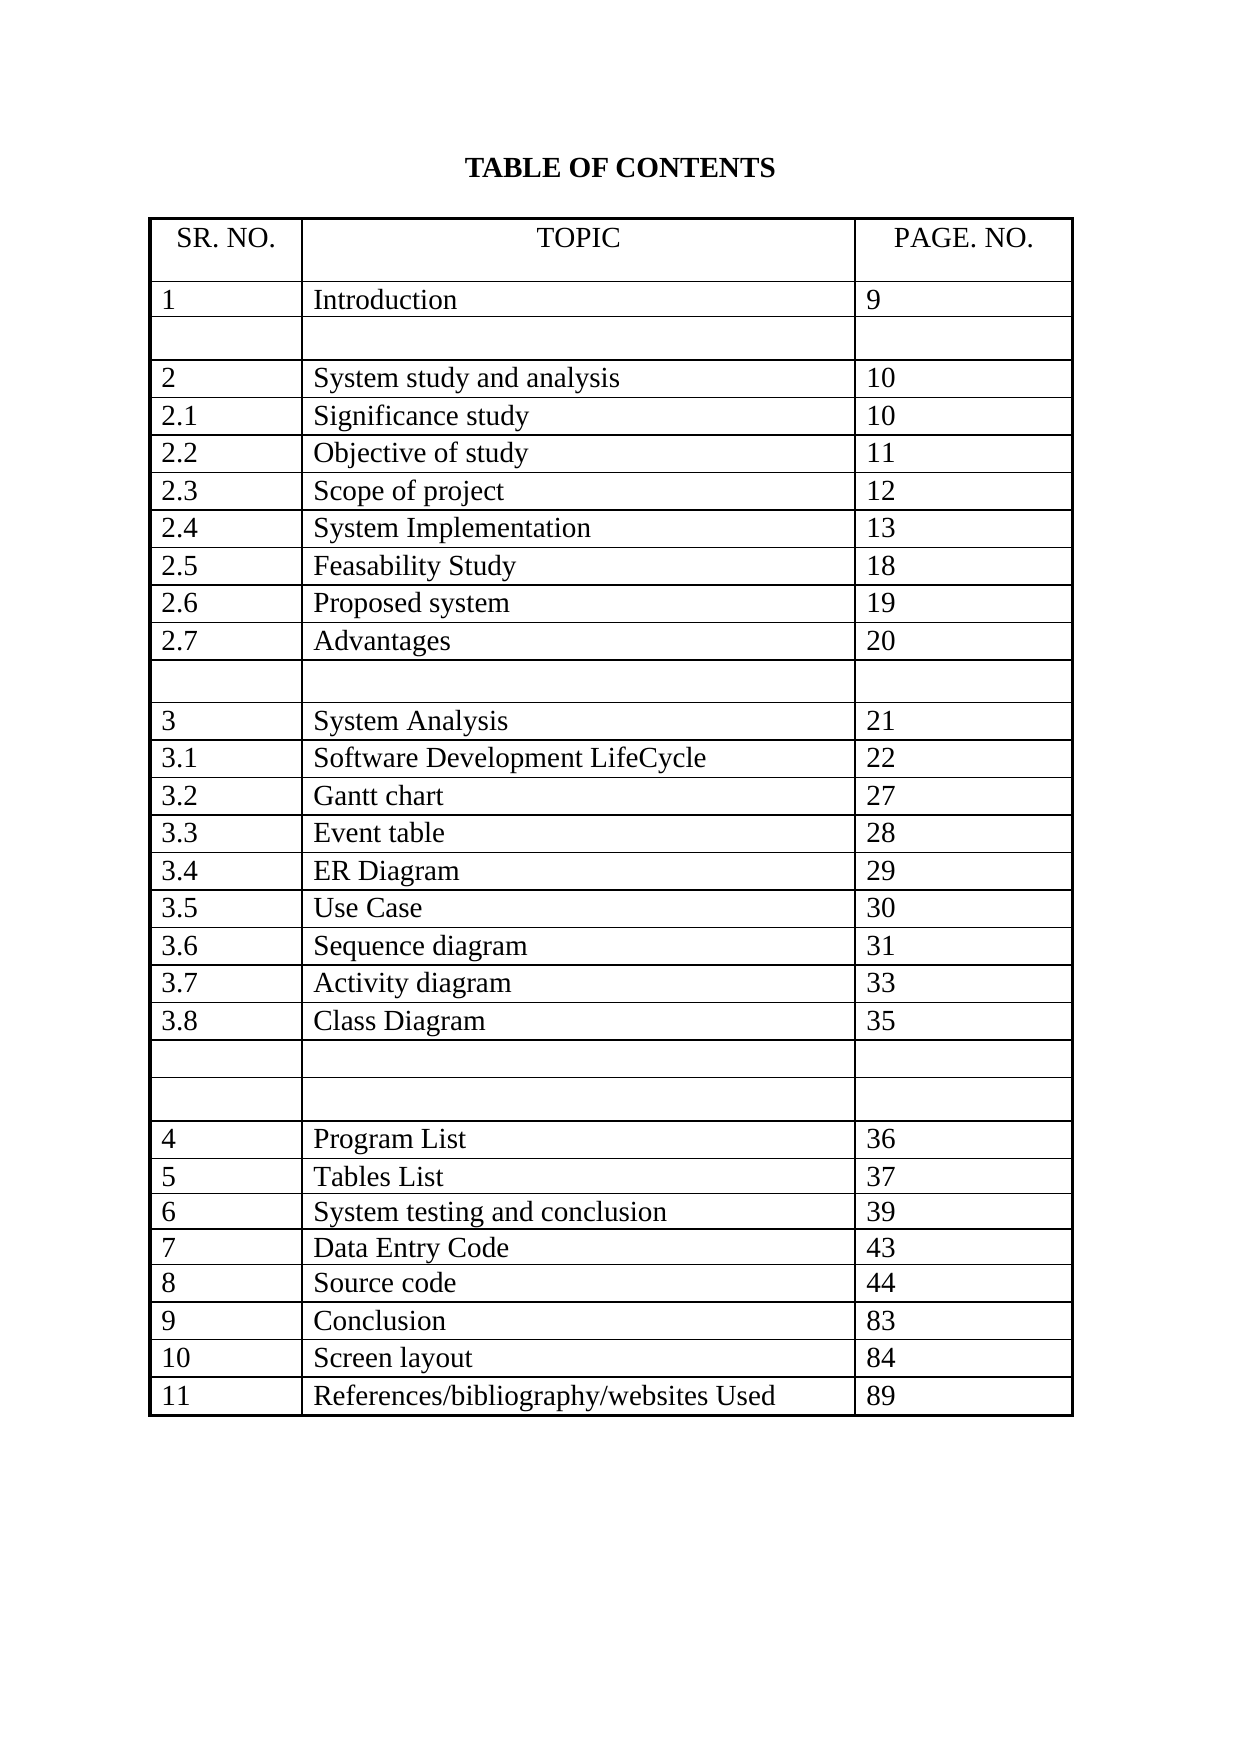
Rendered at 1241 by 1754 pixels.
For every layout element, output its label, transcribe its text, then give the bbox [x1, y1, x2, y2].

table_cell 13 [856, 511, 1071, 547]
table_cell 2.3 [152, 473, 301, 509]
table_cell Gantt chart [303, 778, 854, 814]
table_cell 8 [152, 1265, 301, 1301]
table_cell 83 [856, 1303, 1071, 1339]
table_cell 22 [856, 741, 1071, 777]
table_cell 3.6 [152, 928, 301, 964]
table_cell 10 [856, 398, 1071, 434]
table_cell 2.5 [152, 548, 301, 584]
table_cell 19 [856, 586, 1071, 622]
table_cell 3.4 [152, 853, 301, 889]
table_cell 12 [856, 473, 1071, 509]
table_cell System Implementation [303, 511, 854, 547]
table_cell 2.1 [152, 398, 301, 434]
table_cell 30 [856, 891, 1071, 927]
table_cell Activity diagram [303, 966, 854, 1002]
table_cell 43 [856, 1230, 1071, 1264]
table_cell 2.7 [152, 623, 301, 659]
table_cell 2.2 [152, 436, 301, 472]
table_cell 84 [856, 1340, 1071, 1376]
table_cell 9 [856, 282, 1071, 316]
table_cell [856, 317, 1071, 359]
table_cell Software Development LifeCycle [303, 741, 854, 777]
table_cell 21 [856, 703, 1071, 739]
table_cell [303, 1078, 854, 1120]
table_cell 11 [152, 1378, 301, 1414]
table_cell Program List [303, 1122, 854, 1157]
table_cell Objective of study [303, 436, 854, 472]
table_cell Proposed system [303, 586, 854, 622]
table_cell [856, 1078, 1071, 1120]
table_cell [856, 661, 1071, 702]
table_cell System study and analysis [303, 361, 854, 397]
table_cell ER Diagram [303, 853, 854, 889]
table_cell 28 [856, 816, 1071, 852]
table_cell 31 [856, 928, 1071, 964]
table_cell 5 [152, 1159, 301, 1193]
table_cell Significance study [303, 398, 854, 434]
table_cell 3.8 [152, 1003, 301, 1039]
table_cell 2 [152, 361, 301, 397]
table_cell Tables List [303, 1159, 854, 1193]
table_cell Use Case [303, 891, 854, 927]
table_header SR. NO. [152, 220, 301, 281]
table_cell References/bibliography/websites Used [303, 1378, 854, 1414]
table_cell 6 [152, 1194, 301, 1228]
table_cell 3.2 [152, 778, 301, 814]
table_cell Screen layout [303, 1340, 854, 1376]
table_cell Data Entry Code [303, 1230, 854, 1264]
table_cell 11 [856, 436, 1071, 472]
table_cell Introduction [303, 282, 854, 316]
table_cell 1 [152, 282, 301, 316]
table_cell [152, 661, 301, 702]
table_cell 10 [856, 361, 1071, 397]
table_cell Class Diagram [303, 1003, 854, 1039]
table_cell 3.3 [152, 816, 301, 852]
table_cell 27 [856, 778, 1071, 814]
table_cell [303, 317, 854, 359]
table_cell [856, 1041, 1071, 1077]
table_cell System Analysis [303, 703, 854, 739]
table_header PAGE. NO. [856, 220, 1071, 281]
table_cell 3 [152, 703, 301, 739]
table_cell 18 [856, 548, 1071, 584]
text TABLE OF CONTENTS [150, 150, 1090, 183]
table_cell Source code [303, 1265, 854, 1301]
table_cell 2.4 [152, 511, 301, 547]
table_cell 7 [152, 1230, 301, 1264]
table_cell System testing and conclusion [303, 1194, 854, 1228]
table_cell [303, 1041, 854, 1077]
table_cell [152, 1078, 301, 1120]
table_cell Feasability Study [303, 548, 854, 584]
table_cell 33 [856, 966, 1071, 1002]
table_cell 44 [856, 1265, 1071, 1301]
table_cell Scope of project [303, 473, 854, 509]
table_cell 3.5 [152, 891, 301, 927]
table_cell Conclusion [303, 1303, 854, 1339]
table_cell 3.7 [152, 966, 301, 1002]
table_cell 36 [856, 1122, 1071, 1157]
table_cell 37 [856, 1159, 1071, 1193]
table_cell Sequence diagram [303, 928, 854, 964]
table_header TOPIC [303, 220, 854, 281]
table_cell Event table [303, 816, 854, 852]
table_cell [152, 317, 301, 359]
table_cell 20 [856, 623, 1071, 659]
table_cell 9 [152, 1303, 301, 1339]
table_cell 2.6 [152, 586, 301, 622]
table_cell 35 [856, 1003, 1071, 1039]
table_cell 29 [856, 853, 1071, 889]
table_cell Advantages [303, 623, 854, 659]
table_cell [152, 1041, 301, 1077]
table_cell 3.1 [152, 741, 301, 777]
table_cell 10 [152, 1340, 301, 1376]
table_cell 4 [152, 1122, 301, 1157]
table_cell [303, 661, 854, 702]
table_cell 39 [856, 1194, 1071, 1228]
table_cell 89 [856, 1378, 1071, 1414]
